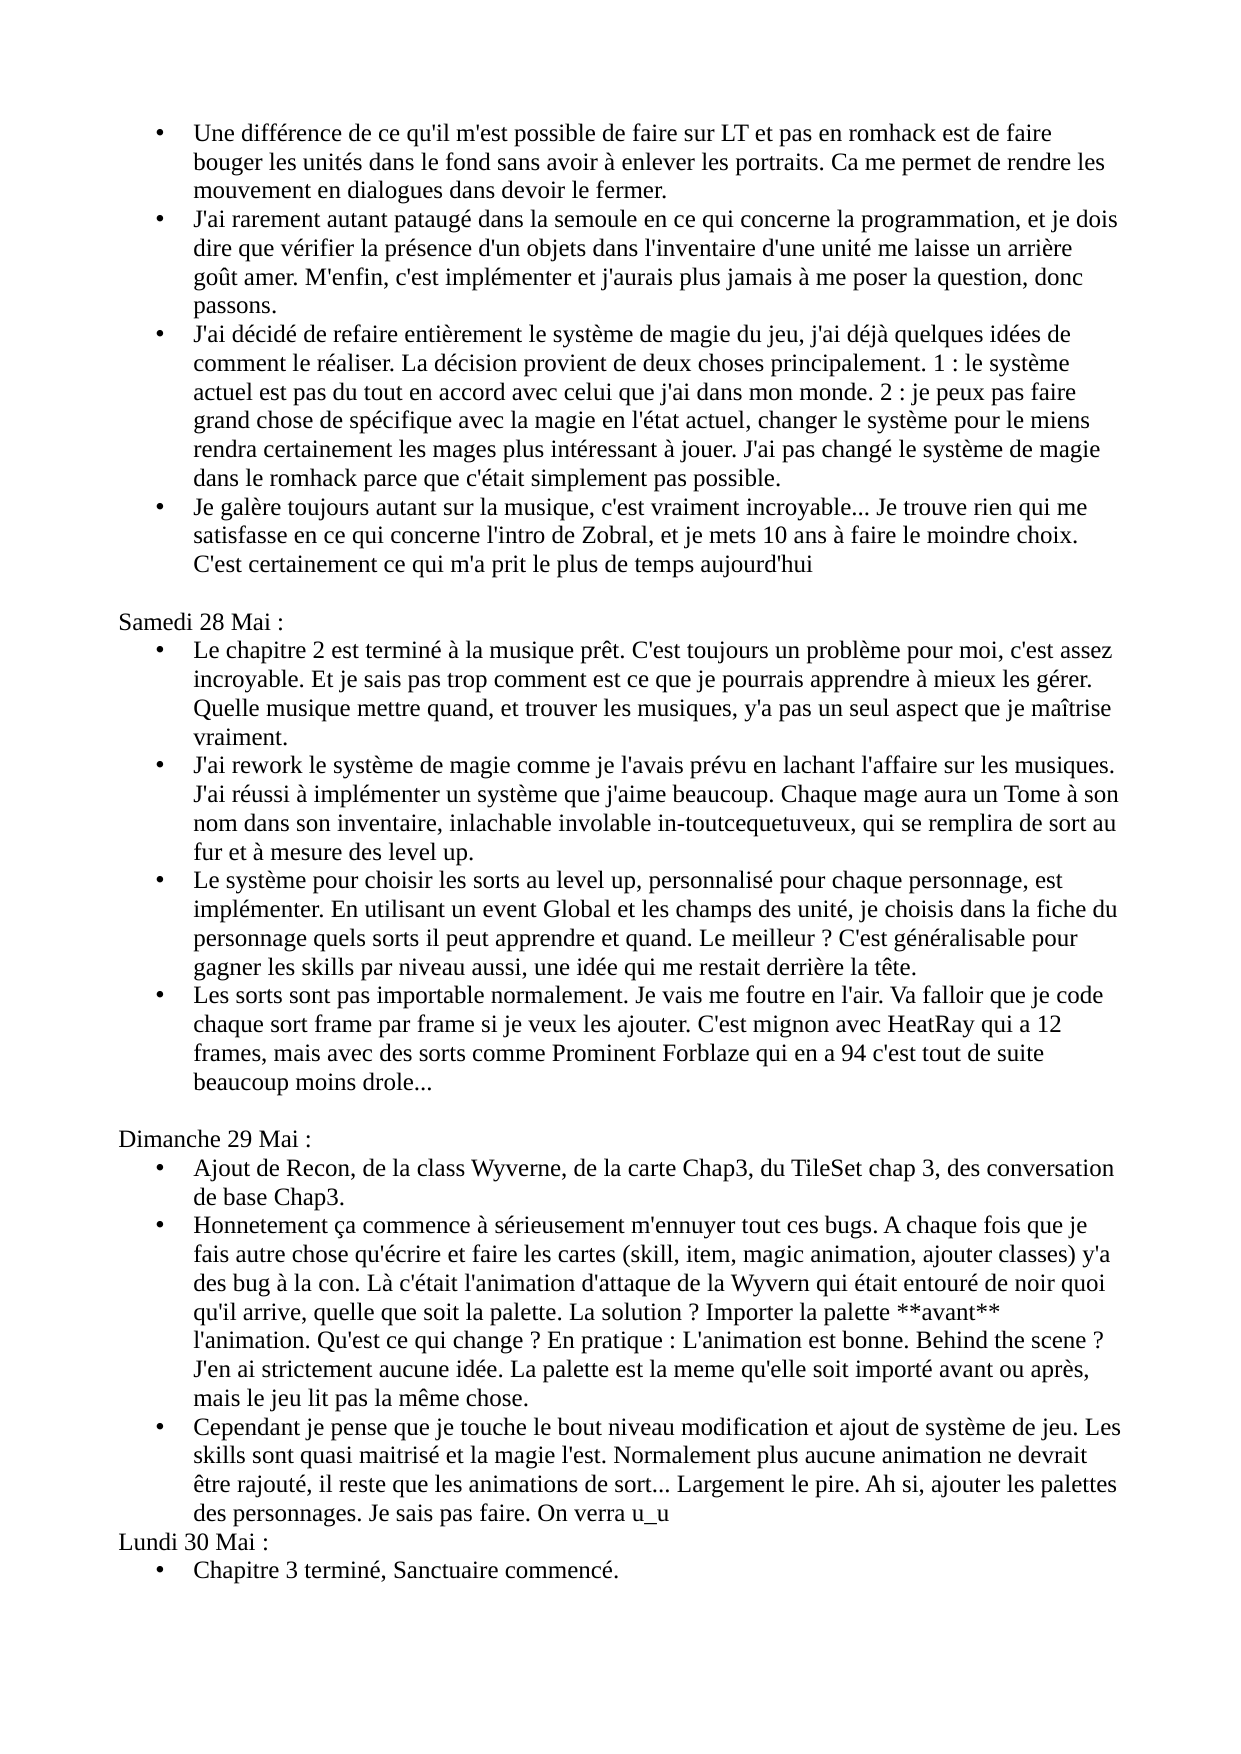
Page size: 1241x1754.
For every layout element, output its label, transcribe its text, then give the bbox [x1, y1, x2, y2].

list Chapitre 3 terminé, Sanctuaire commencé. [156, 1556, 1122, 1584]
list Je galère toujours autant sur la musique, c'est vraiment incroyable... Je trouve rien qui me satisfasse en ce qui concerne l'intro de Zobral, et je mets 10 ans à faire le moindre choix. C'est certainement ce qui m'a prit le plus de temps aujourd'hui [156, 492, 1122, 578]
list J'ai rarement autant pataugé dans la semoule en ce qui concerne la programmation, et je dois dire que vérifier la présence d'un objets dans l'inventaire d'une unité me laisse un arrière goût amer. M'enfin, c'est implémenter et j'aurais plus jamais à me poser la question, donc passons. [156, 204, 1122, 319]
list J'ai décidé de refaire entièrement le système de magie du jeu, j'ai déjà quelques idées de comment le réaliser. La décision provient de deux choses principalement. 1 : le système actuel est pas du tout en accord avec celui que j'ai dans mon monde. 2 : je peux pas faire grand chose de spécifique avec la magie en l'état actuel, changer le système pour le miens rendra certainement les mages plus intéressant à jouer. J'ai pas changé le système de magie dans le romhack parce que c'était simplement pas possible. [156, 319, 1122, 492]
list Une différence de ce qu'il m'est possible de faire sur LT et pas en romhack est de faire bouger les unités dans le fond sans avoir à enlever les portraits. Ca me permet de rendre les mouvement en dialogues dans devoir le fermer. [156, 118, 1122, 204]
text Samedi 28 Mai : [118, 607, 1122, 636]
list Cependant je pense que je touche le bout niveau modification et ajout de système de jeu. Les skills sont quasi maitrisé et la magie l'est. Normalement plus aucune animation ne devrait être rajouté, il reste que les animations de sort... Largement le pire. Ah si, ajouter les palettes des personnages. Je sais pas faire. On verra u_u [156, 1412, 1122, 1527]
list J'ai rework le système de magie comme je l'avais prévu en lachant l'affaire sur les musiques. J'ai réussi à implémenter un système que j'aime beaucoup. Chaque mage aura un Tome à son nom dans son inventaire, inlachable involable in-toutcequetuveux, qui se remplira de sort au fur et à mesure des level up. [156, 751, 1122, 866]
list Le système pour choisir les sorts au level up, personnalisé pour chaque personnage, est implémenter. En utilisant un event Global et les champs des unité, je choisis dans la fiche du personnage quels sorts il peut apprendre et quand. Le meilleur ? C'est généralisable pour gagner les skills par niveau aussi, une idée qui me restait derrière la tête. [156, 866, 1122, 981]
text Lundi 30 Mai : [118, 1527, 1122, 1556]
list Ajout de Recon, de la class Wyverne, de la carte Chap3, du TileSet chap 3, des conversation de base Chap3. [156, 1153, 1122, 1211]
text Dimanche 29 Mai : [118, 1124, 1122, 1153]
list Le chapitre 2 est terminé à la musique prêt. C'est toujours un problème pour moi, c'est assez incroyable. Et je sais pas trop comment est ce que je pourrais apprendre à mieux les gérer. Quelle musique mettre quand, et trouver les musiques, y'a pas un seul aspect que je maîtrise vraiment. [156, 636, 1122, 751]
list Honnetement ça commence à sérieusement m'ennuyer tout ces bugs. A chaque fois que je fais autre chose qu'écrire et faire les cartes (skill, item, magic animation, ajouter classes) y'a des bug à la con. Là c'était l'animation d'attaque de la Wyvern qui était entouré de noir quoi qu'il arrive, quelle que soit la palette. La solution ? Importer la palette **avant** l'animation. Qu'est ce qui change ? En pratique : L'animation est bonne. Behind the scene ? J'en ai strictement aucune idée. La palette est la meme qu'elle soit importé avant ou après, mais le jeu lit pas la même chose. [156, 1211, 1122, 1412]
list Les sorts sont pas importable normalement. Je vais me foutre en l'air. Va falloir que je code chaque sort frame par frame si je veux les ajouter. C'est mignon avec HeatRay qui a 12 frames, mais avec des sorts comme Prominent Forblaze qui en a 94 c'est tout de suite beaucoup moins drole... [156, 981, 1122, 1096]
